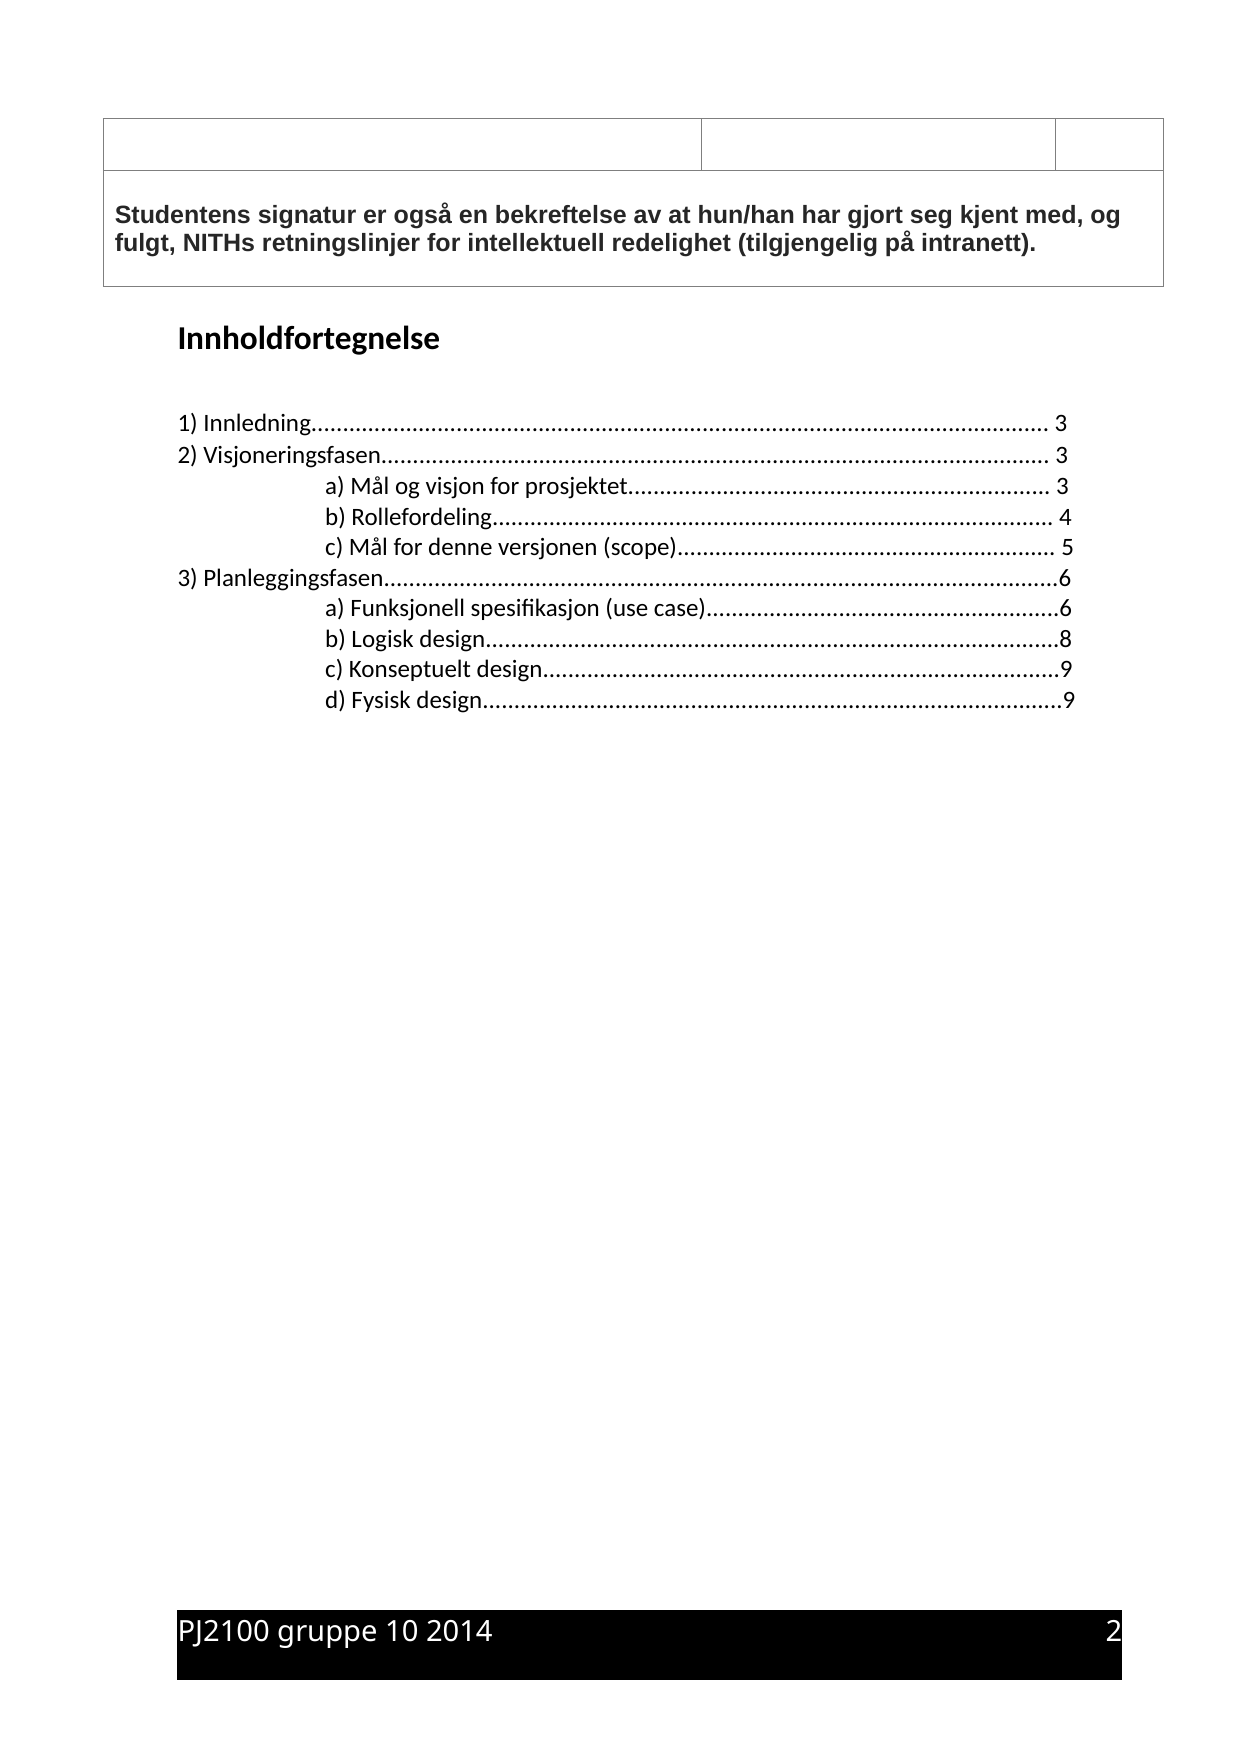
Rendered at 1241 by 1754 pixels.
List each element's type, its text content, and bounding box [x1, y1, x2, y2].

table_cell [1056, 119, 1163, 170]
table_cell Studentens signatur er også en bekreftelse av at hun/han har gjort seg kjent med, og fulgt, NITHs retningslinjer for intellektuell redelighet (tilgjengelig på intranett). [104, 171, 1163, 286]
text b) Rollefordeling......................................................................................... 4 [103, 501, 1122, 531]
text 1) Innledning..................................................................................................................... 3 [103, 399, 1122, 439]
text a) Mål og visjon for prosjektet................................................................... 3 [103, 470, 1122, 501]
text a) Funksjonell spesifikasjon (use case)........................................................6 [103, 592, 1122, 623]
text c) Mål for denne versjonen (scope)............................................................ 5 [103, 531, 1122, 562]
text b) Logisk design...........................................................................................8 [103, 623, 1122, 653]
text d) Fysisk design............................................................................................9 [103, 684, 1122, 714]
table_cell [702, 119, 1055, 170]
text Innholdfortegnelse [103, 317, 1122, 358]
text 2) Visjoneringsfasen.......................................................................................................... 3 [103, 439, 1122, 470]
table_cell [104, 119, 701, 170]
text 3) Planleggingsfasen...........................................................................................................6 [103, 562, 1122, 592]
text c) Konseptuelt design..................................................................................9 [103, 653, 1122, 684]
